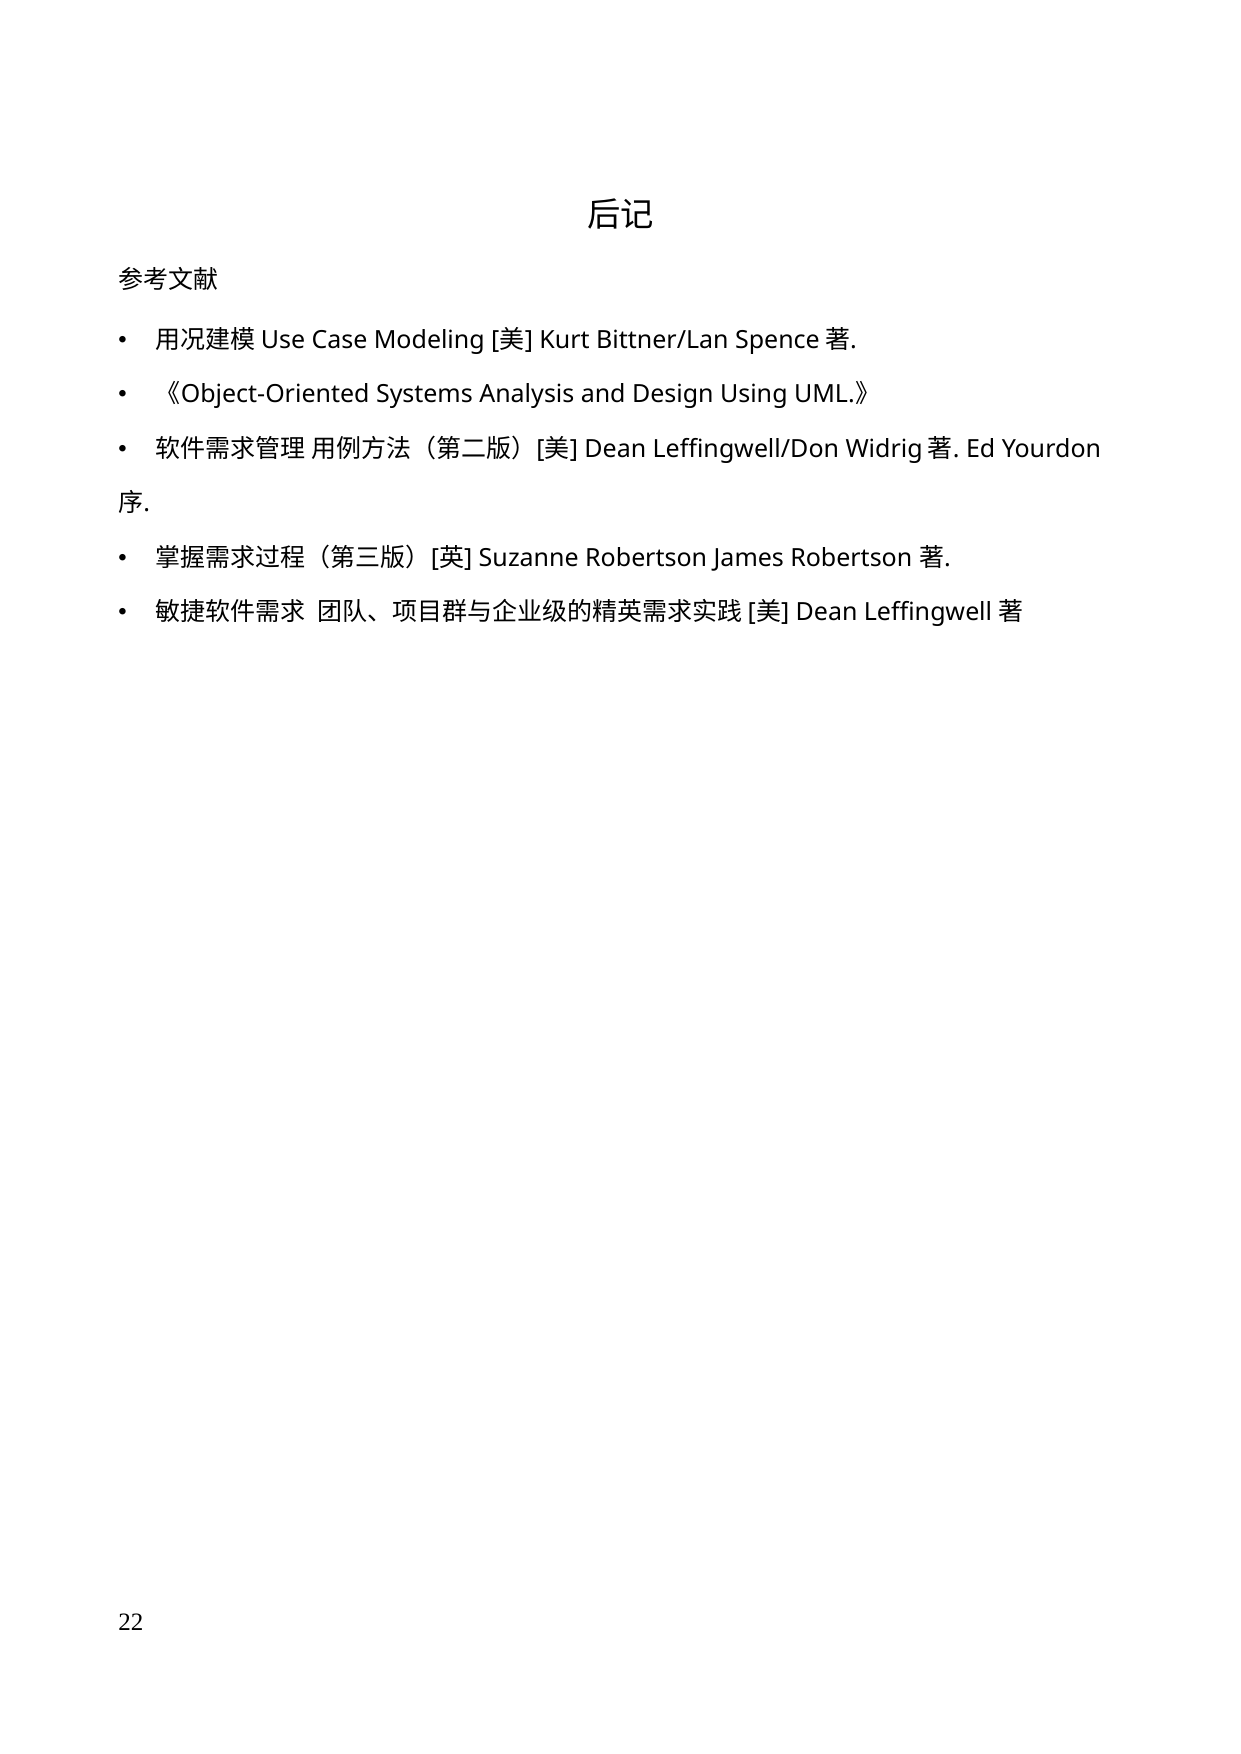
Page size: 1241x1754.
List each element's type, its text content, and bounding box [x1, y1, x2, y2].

list 《Object-Oriented Systems Analysis and Design Using UML.》 [81, 374, 1122, 410]
list 软件需求管理 用例方法（第二版）[美] Dean Leffingwell/Don Widrig著. Ed Yourdon序. [81, 428, 1122, 519]
list 用况建模Use Case Modeling [美] Kurt Bittner/Lan Spence著. [81, 319, 1122, 356]
text 参考文献 [118, 260, 1122, 296]
subtitle 后记 [118, 188, 1122, 236]
list 掌握需求过程（第三版）[英] Suzanne Robertson James Robertson 著. [81, 537, 1122, 573]
list 敏捷软件需求 团队、项目群与企业级的精英需求实践 [美] Dean Leffingwell 著 [81, 591, 1122, 628]
